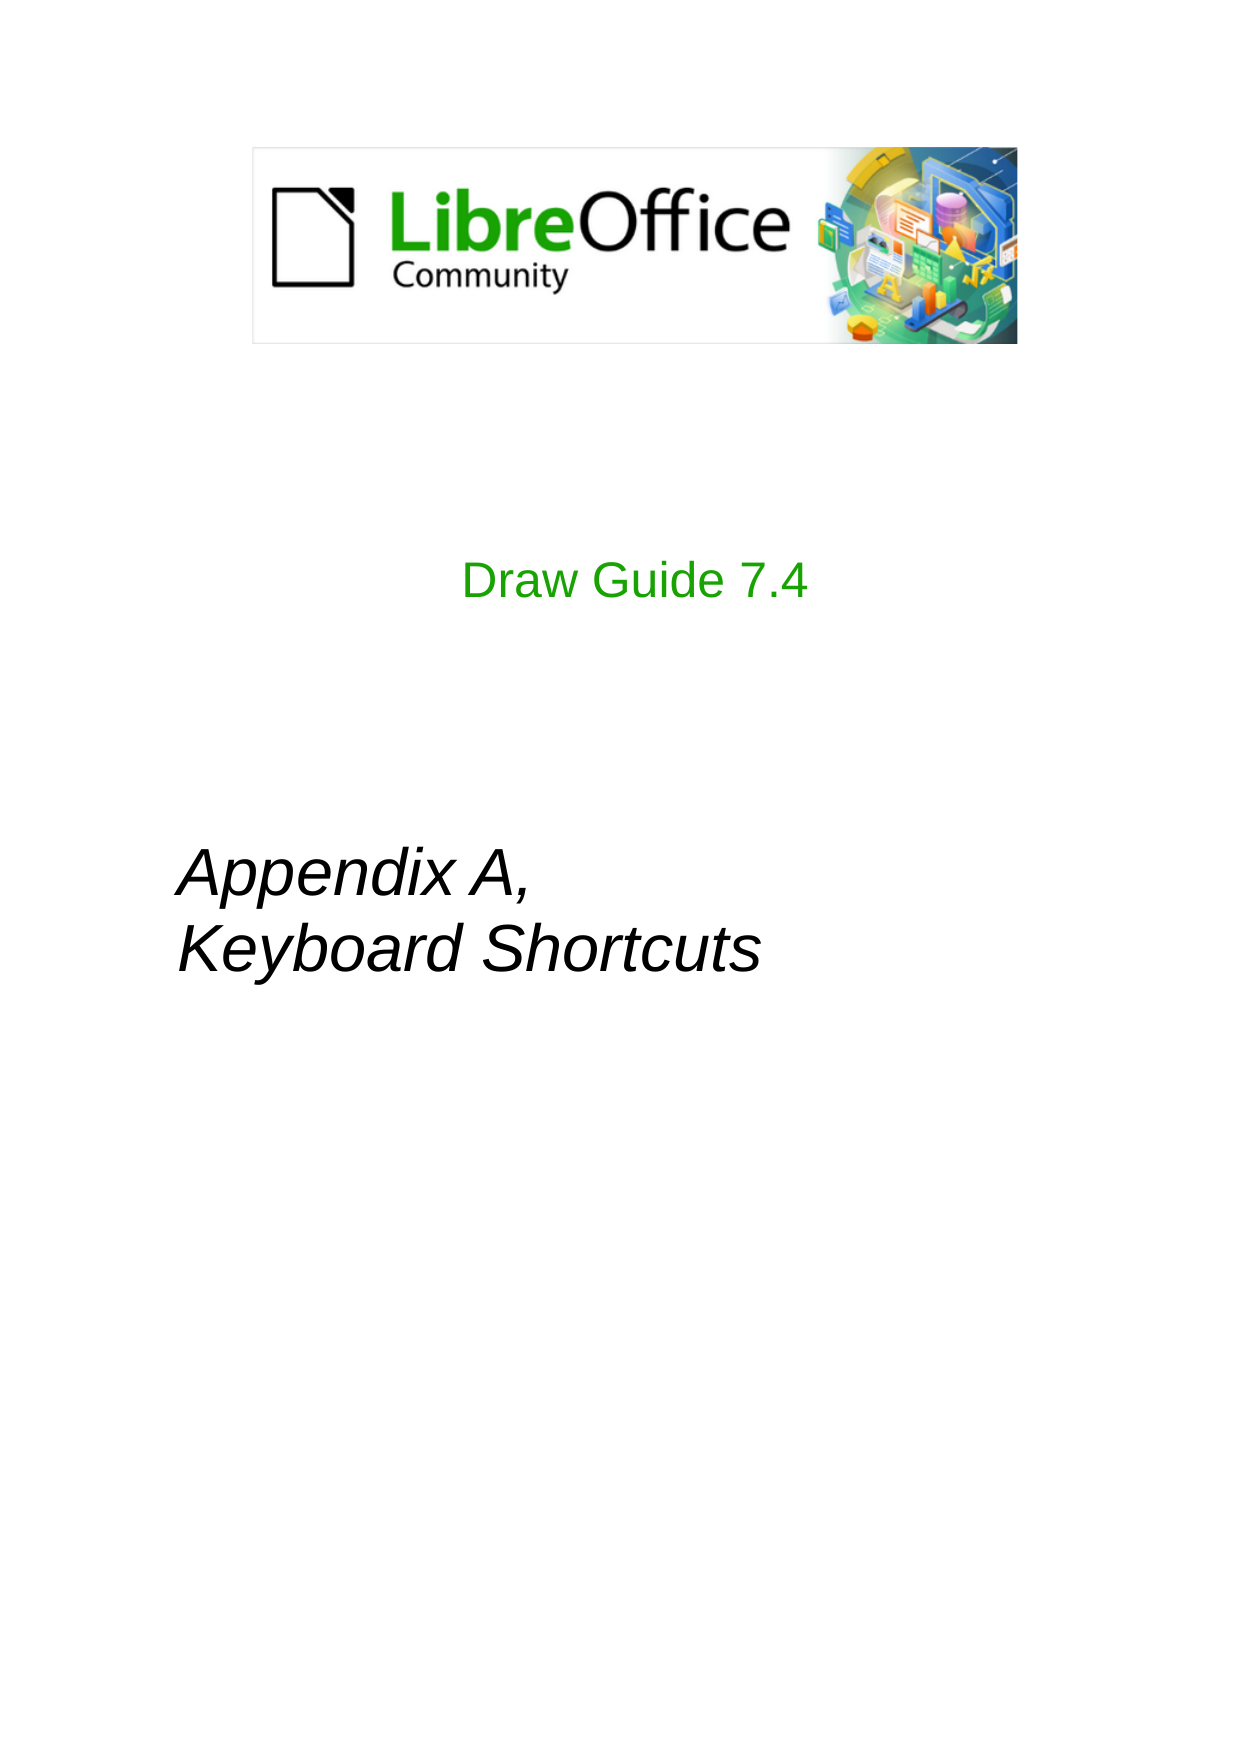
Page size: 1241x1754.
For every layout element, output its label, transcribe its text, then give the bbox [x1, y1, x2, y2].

picture [252, 147, 1018, 344]
text Draw Guide 7.4 [177, 550, 1093, 608]
title Appendix A, Keyboard Shortcuts [177, 833, 1093, 986]
